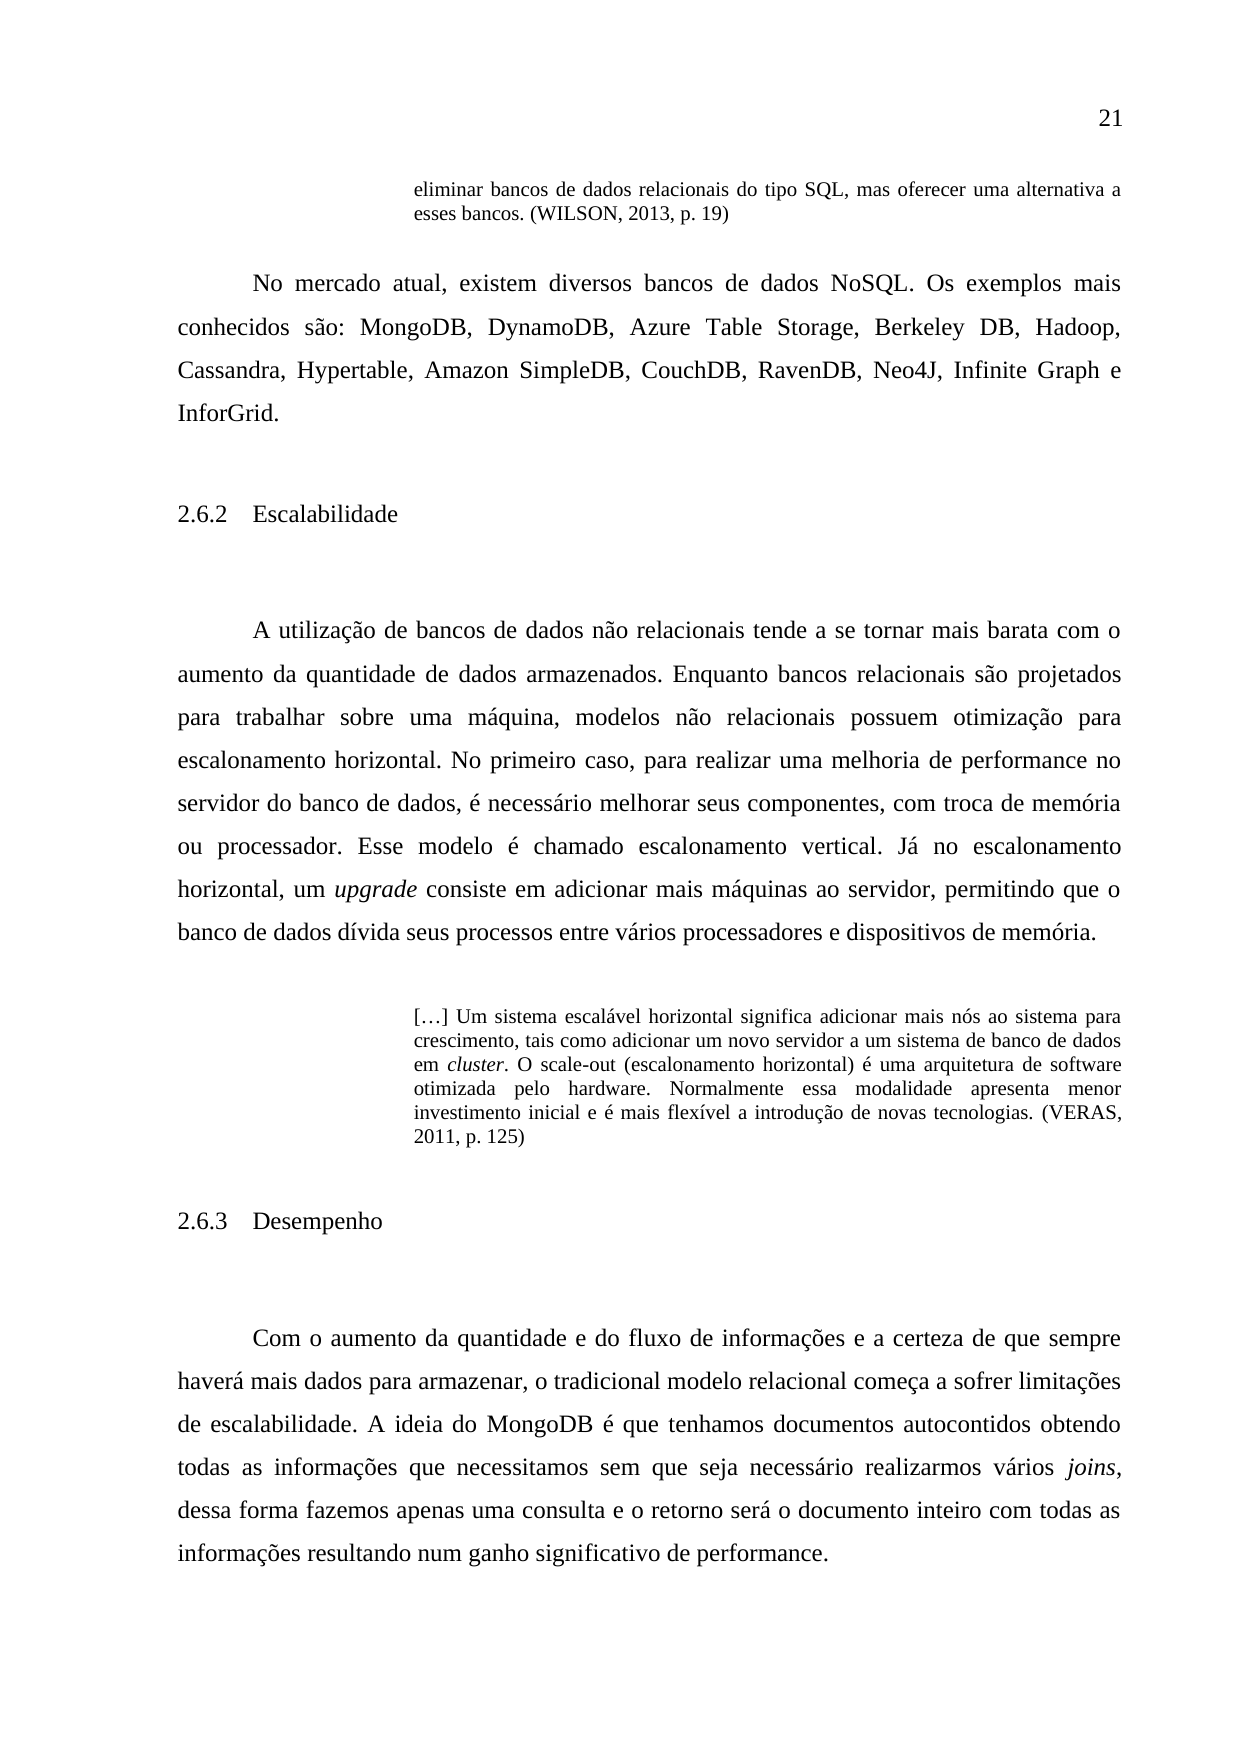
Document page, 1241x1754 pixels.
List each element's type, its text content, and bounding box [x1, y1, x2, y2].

text A utilização de bancos de dados não relacionais tende a se tornar mais barata com o aumento da quantidade de dados armazenados. Enquanto bancos relacionais são projetados para trabalhar sobre uma máquina, modelos não relacionais possuem otimização para escalonamento horizontal. No primeiro caso, para realizar uma melhoria de performance no servidor do banco de dados, é necessário melhorar seus componentes, com troca de memória ou processador. Esse modelo é chamado escalonamento vertical. Já no escalonamento horizontal, um upgrade consiste em adicionar mais máquinas ao servidor, permitindo que o banco de dados dívida seus processos entre vários processadores e dispositivos de memória. [177, 616, 1122, 946]
text eliminar bancos de dados relacionais do tipo SQL, mas oferecer uma alternativa a esses bancos. (WILSON, 2013, p. 19) [413, 177, 1122, 225]
subtitle Desempenho [177, 1206, 1122, 1235]
text Com o aumento da quantidade e do fluxo de informações e a certeza de que sempre haverá mais dados para armazenar, o tradicional modelo relacional começa a sofrer limitações de escalabilidade. A ideia do MongoDB é que tenhamos documentos autocontidos obtendo todas as informações que necessitamos sem que seja necessário realizarmos vários joins, dessa forma fazemos apenas uma consulta e o retorno será o documento inteiro com todas as informações resultando num ganho significativo de performance. [177, 1323, 1122, 1567]
subtitle Escalabilidade [177, 499, 1122, 528]
text […] Um sistema escalável horizontal significa adicionar mais nós ao sistema para crescimento, tais como adicionar um novo servidor a um sistema de banco de dados em cluster. O scale-out (escalonamento horizontal) é uma arquitetura de software otimizada pelo hardware. Normalmente essa modalidade apresenta menor investimento inicial e é mais flexível a introdução de novas tecnologias. (VERAS, 2011, p. 125) [413, 1004, 1122, 1148]
text No mercado atual, existem diversos bancos de dados NoSQL. Os exemplos mais conhecidos são: MongoDB, DynamoDB, Azure Table Storage, Berkeley DB, Hadoop, Cassandra, Hypertable, Amazon SimpleDB, CouchDB, RavenDB, Neo4J, Infinite Graph e InforGrid. [177, 268, 1122, 427]
